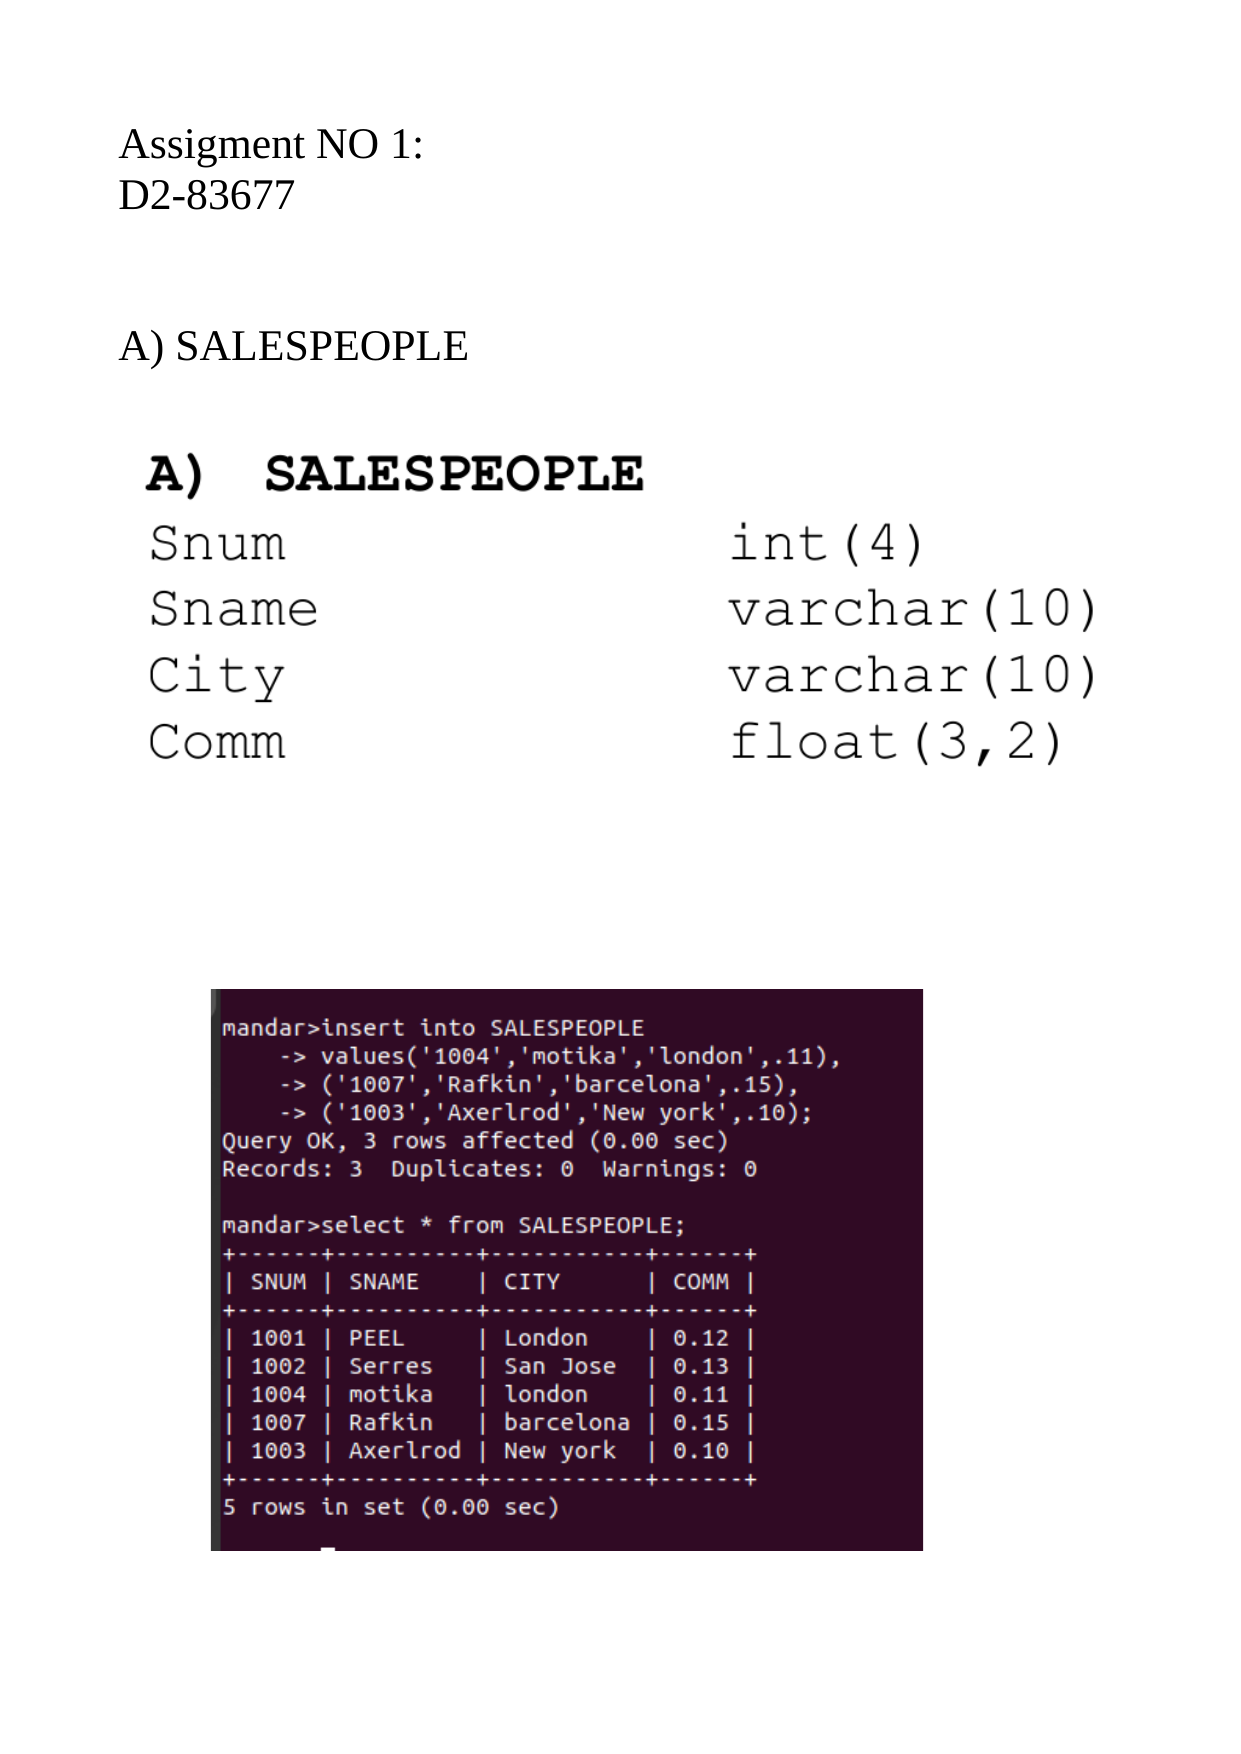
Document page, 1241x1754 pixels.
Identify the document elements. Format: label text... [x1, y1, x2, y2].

text A) SALESPEOPLE [118, 319, 1122, 370]
picture [210, 989, 924, 1551]
text D2-83677 [118, 168, 1122, 219]
text Assigment NO 1: [118, 118, 1122, 168]
picture [118, 420, 1123, 793]
